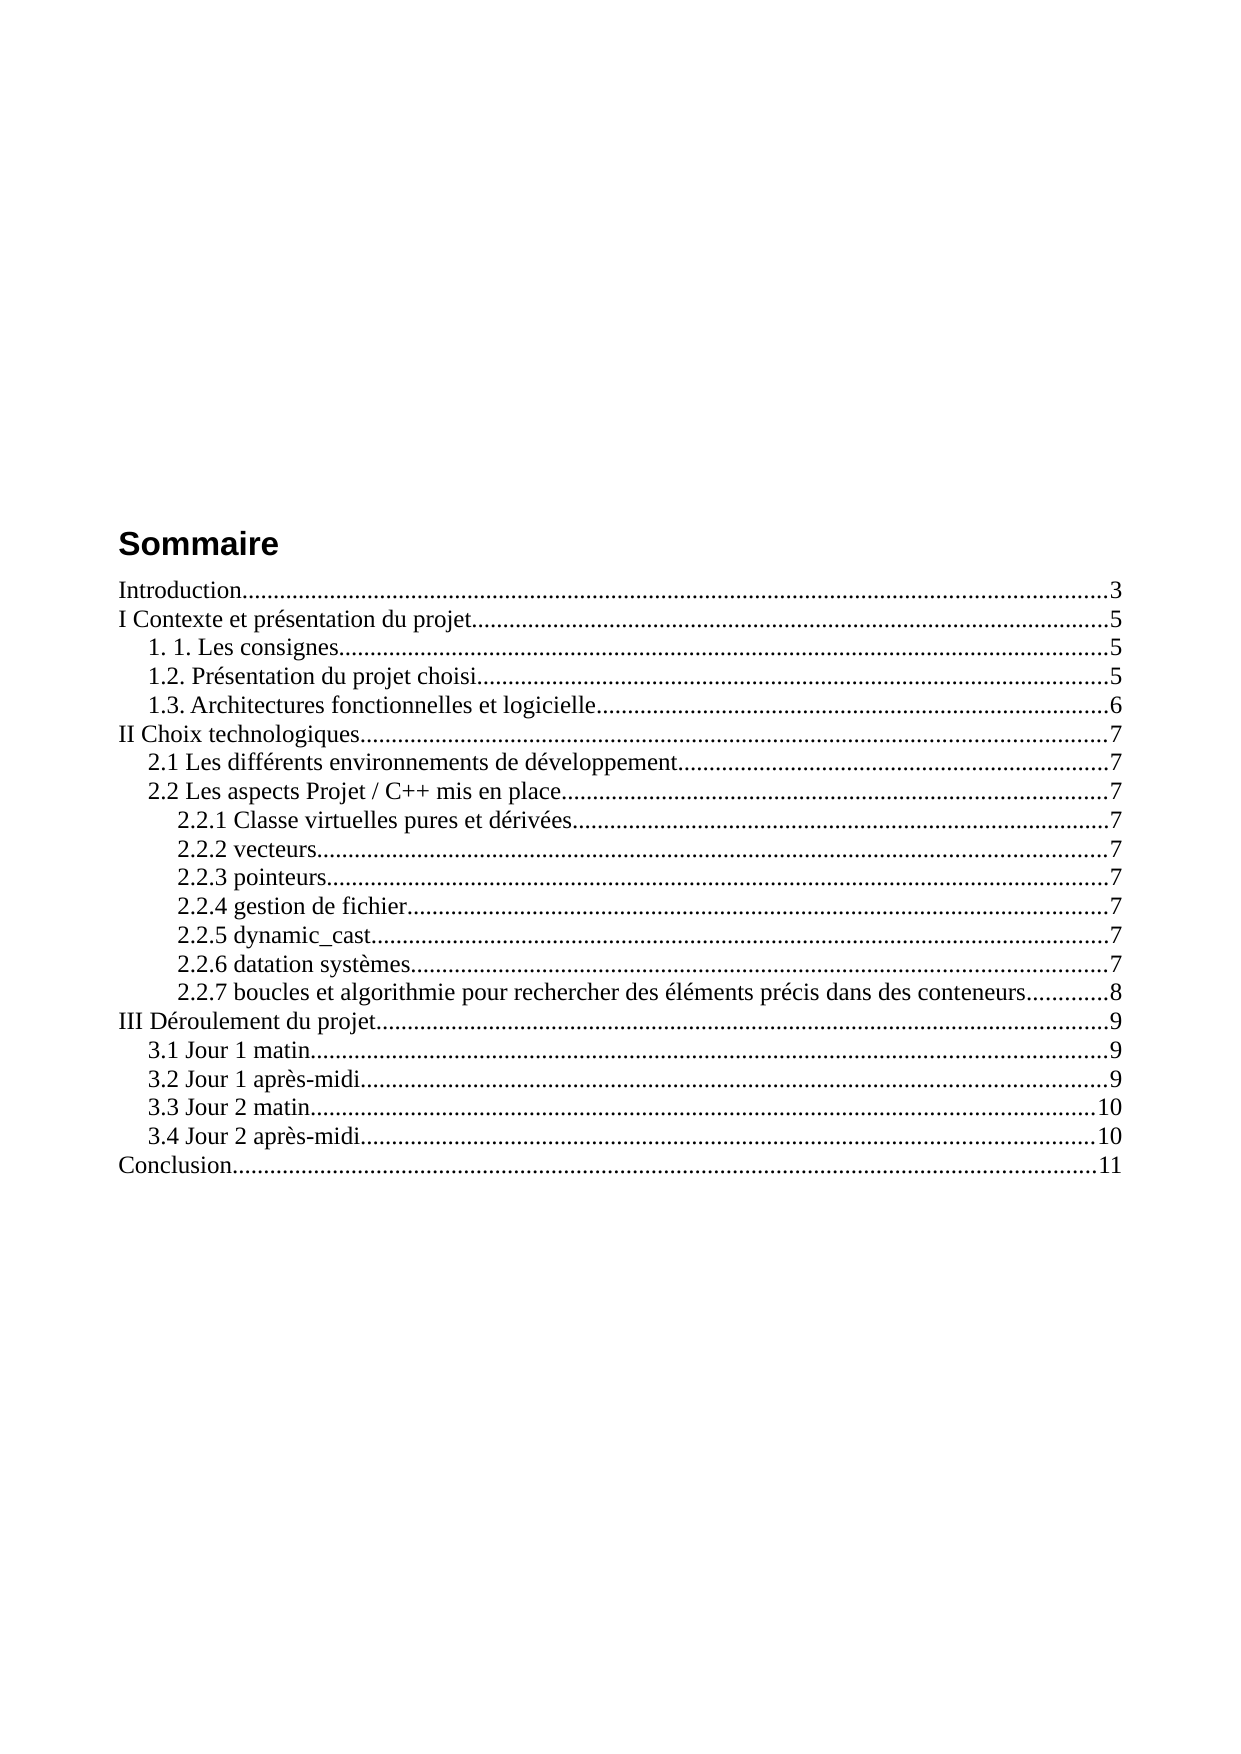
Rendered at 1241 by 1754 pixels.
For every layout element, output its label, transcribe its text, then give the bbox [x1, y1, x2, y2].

text Conclusion 11 [118, 1150, 1122, 1179]
text 3.2 Jour 1 après-midi 9 [148, 1064, 1122, 1092]
text 2.1 Les différents environnements de développement 7 [148, 747, 1122, 776]
text 3.4 Jour 2 après-midi 10 [148, 1121, 1122, 1150]
text 2.2 Les aspects Projet / C++ mis en place 7 [148, 776, 1122, 805]
text 1.3. Architectures fonctionnelles et logicielle 6 [148, 690, 1122, 719]
text 2.2.4 gestion de fichier 7 [177, 891, 1122, 920]
text 1.2. Présentation du projet choisi 5 [148, 661, 1122, 690]
text 2.2.1 Classe virtuelles pures et dérivées 7 [177, 805, 1122, 834]
text 2.2.5 dynamic_cast 7 [177, 920, 1122, 949]
text 2.2.2 vecteurs 7 [177, 834, 1122, 862]
text Introduction 3 [118, 575, 1122, 604]
text I Contexte et présentation du projet 5 [118, 604, 1122, 632]
text 2.2.6 datation systèmes 7 [177, 949, 1122, 977]
text 3.1 Jour 1 matin 9 [148, 1035, 1122, 1064]
text 2.2.3 pointeurs 7 [177, 862, 1122, 891]
subtitle Sommaire [118, 524, 1122, 562]
text 1. 1. Les consignes 5 [148, 632, 1122, 661]
text II Choix technologiques 7 [118, 719, 1122, 747]
text III Déroulement du projet 9 [118, 1006, 1122, 1035]
text 2.2.7 boucles et algorithmie pour rechercher des éléments précis dans des conteneurs 8 [177, 977, 1122, 1006]
text 3.3 Jour 2 matin 10 [148, 1092, 1122, 1121]
